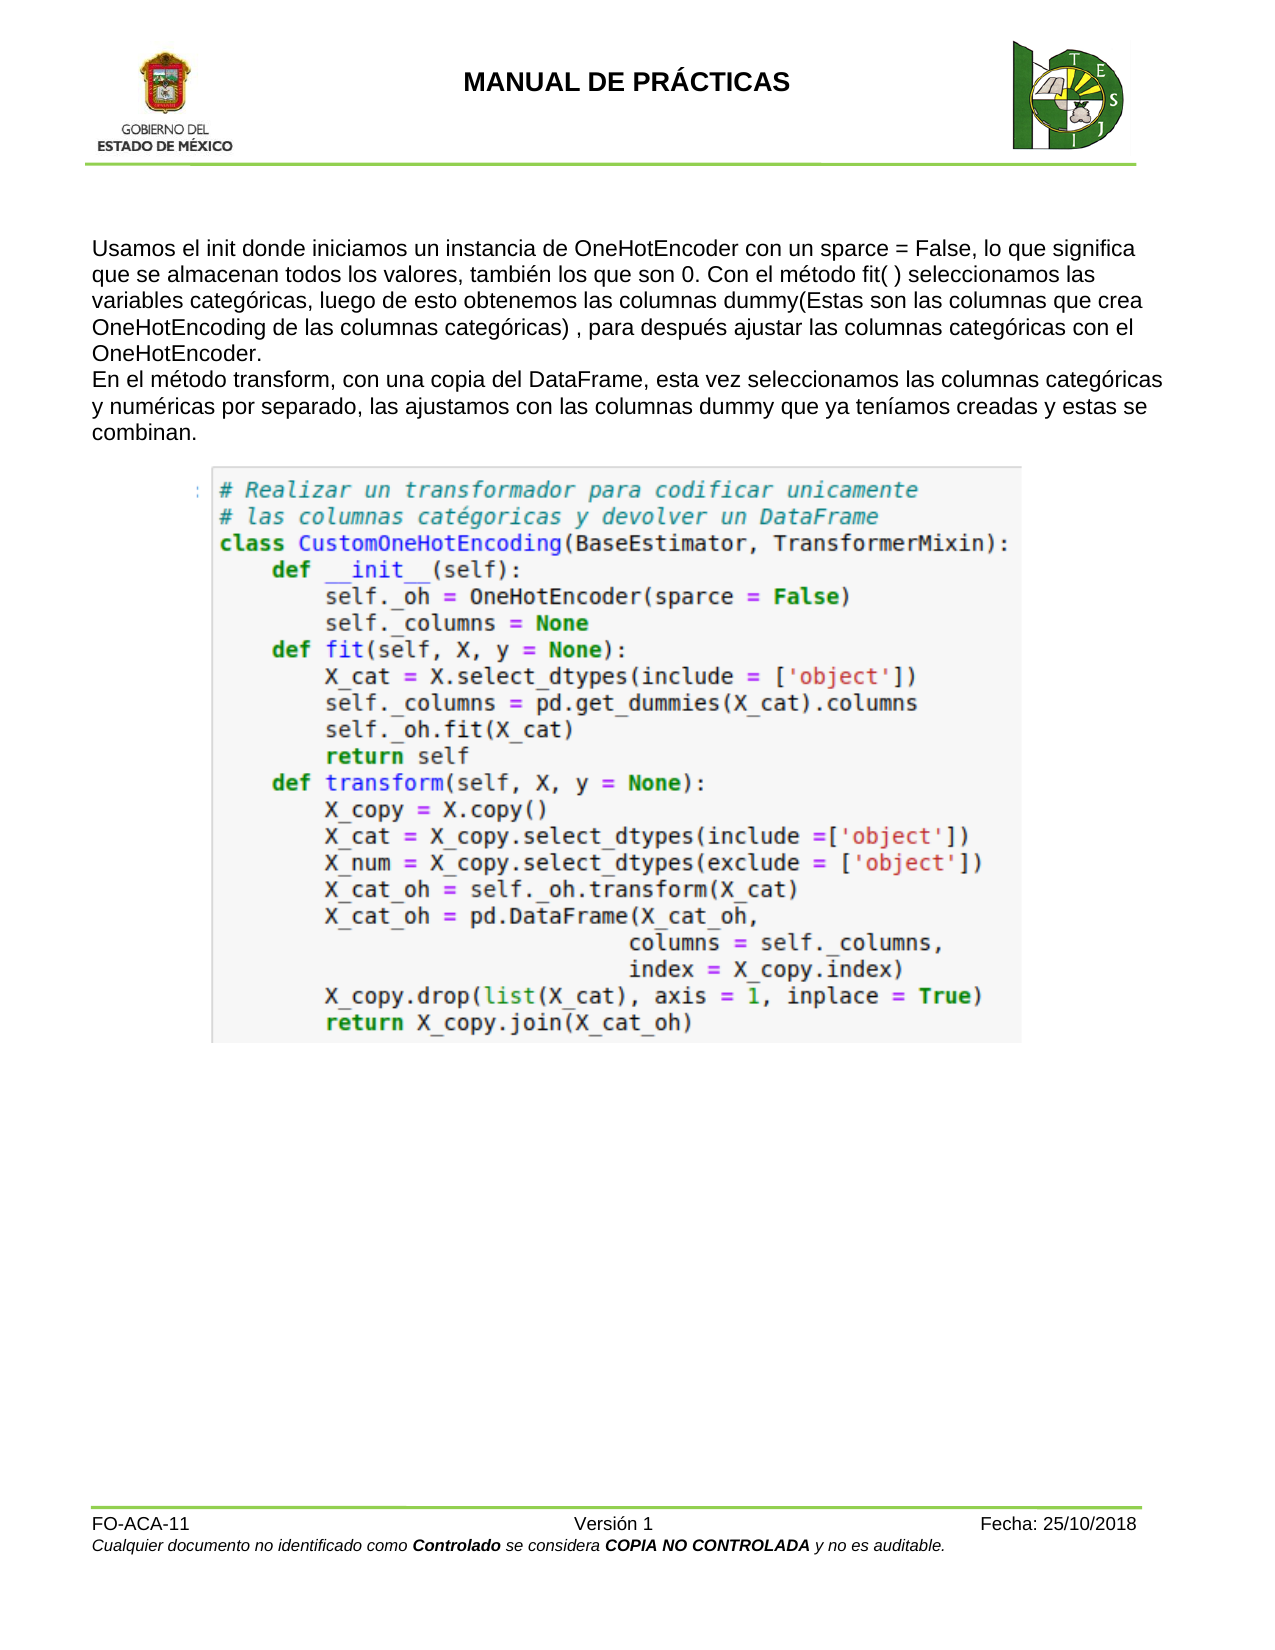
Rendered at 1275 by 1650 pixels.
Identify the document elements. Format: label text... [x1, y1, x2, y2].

text Usamos el init donde iniciamos un instancia de OneHotEncoder con un sparce = False, lo que significa que se almacenan todos los valores, también los que son 0. Con el método fit( ) seleccionamos las variables categóricas, luego de esto obtenemos las columnas dummy(Estas son las columnas que crea OneHotEncoding de las columnas categóricas) , para después ajustar las columnas categóricas con el OneHotEncoder. En el método transform, con una copia del DataFrame, esta vez seleccionamos las columnas categóricas y numéricas por separado, las ajustamos con las columnas dummy que ya teníamos creadas y estas se combinan. [92, 235, 1177, 1068]
picture [196, 465, 1022, 1043]
picture [1012, 40, 1130, 156]
picture [89, 41, 235, 160]
